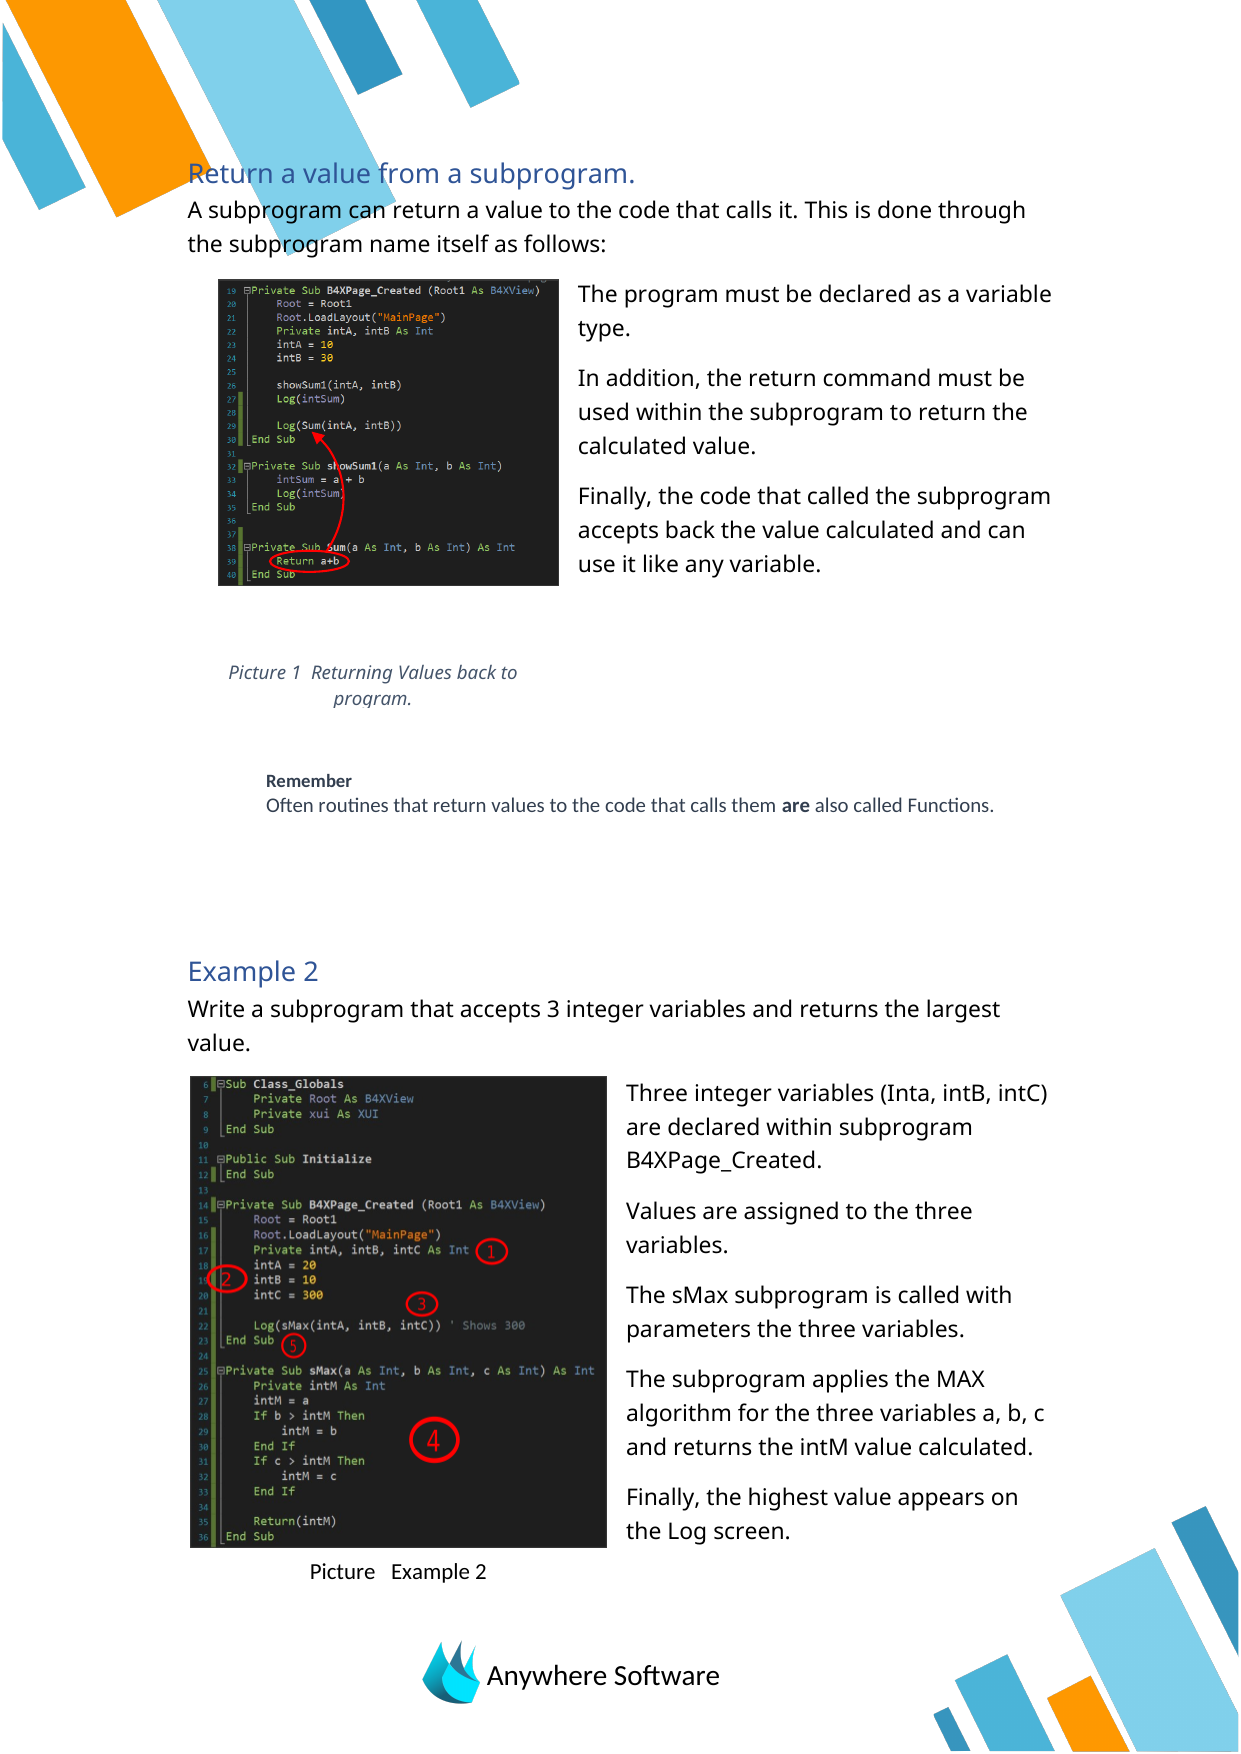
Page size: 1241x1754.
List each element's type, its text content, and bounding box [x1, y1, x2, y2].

text The sMax subprogram is called with parameters the three variables. [607, 1279, 1053, 1344]
text A subprogram can return a value to the code that calls it. This is done through the subprogram name itself as follows: [187, 194, 1053, 259]
subtitle Return a value from a subprogram. [187, 154, 1053, 191]
picture [933, 1506, 1239, 1752]
picture [422, 1640, 481, 1704]
text Write a subprogram that accepts 3 integer variables and returns the largest value. [187, 993, 1053, 1058]
picture [190, 1076, 607, 1548]
subtitle Example 2 [187, 953, 1053, 990]
text In addition, the return command must be used within the subprogram to return the calculated value. [559, 362, 1053, 461]
text The subprogram applies the MAX algorithm for the three variables a, b, c and returns the intM value calculated. [607, 1363, 1053, 1462]
text Finally, the code that called the subprogram accepts back the value calculated and can use it like any variable. [559, 480, 1053, 579]
text Picture 4 Returning Values back to program. [187, 660, 558, 708]
text The program must be declared as a variable type. [187, 278, 1053, 343]
picture [218, 279, 559, 586]
text Three integer variables (Inta, intB, intC) are declared within subprogram B4XPage_Created. [607, 1077, 1053, 1176]
text Values are assigned to the three variables. [607, 1195, 1053, 1260]
text [187, 362, 218, 461]
picture [2, 0, 520, 256]
text Finally, the highest value appears on the Log screen. [607, 1481, 1053, 1546]
text [187, 480, 218, 579]
